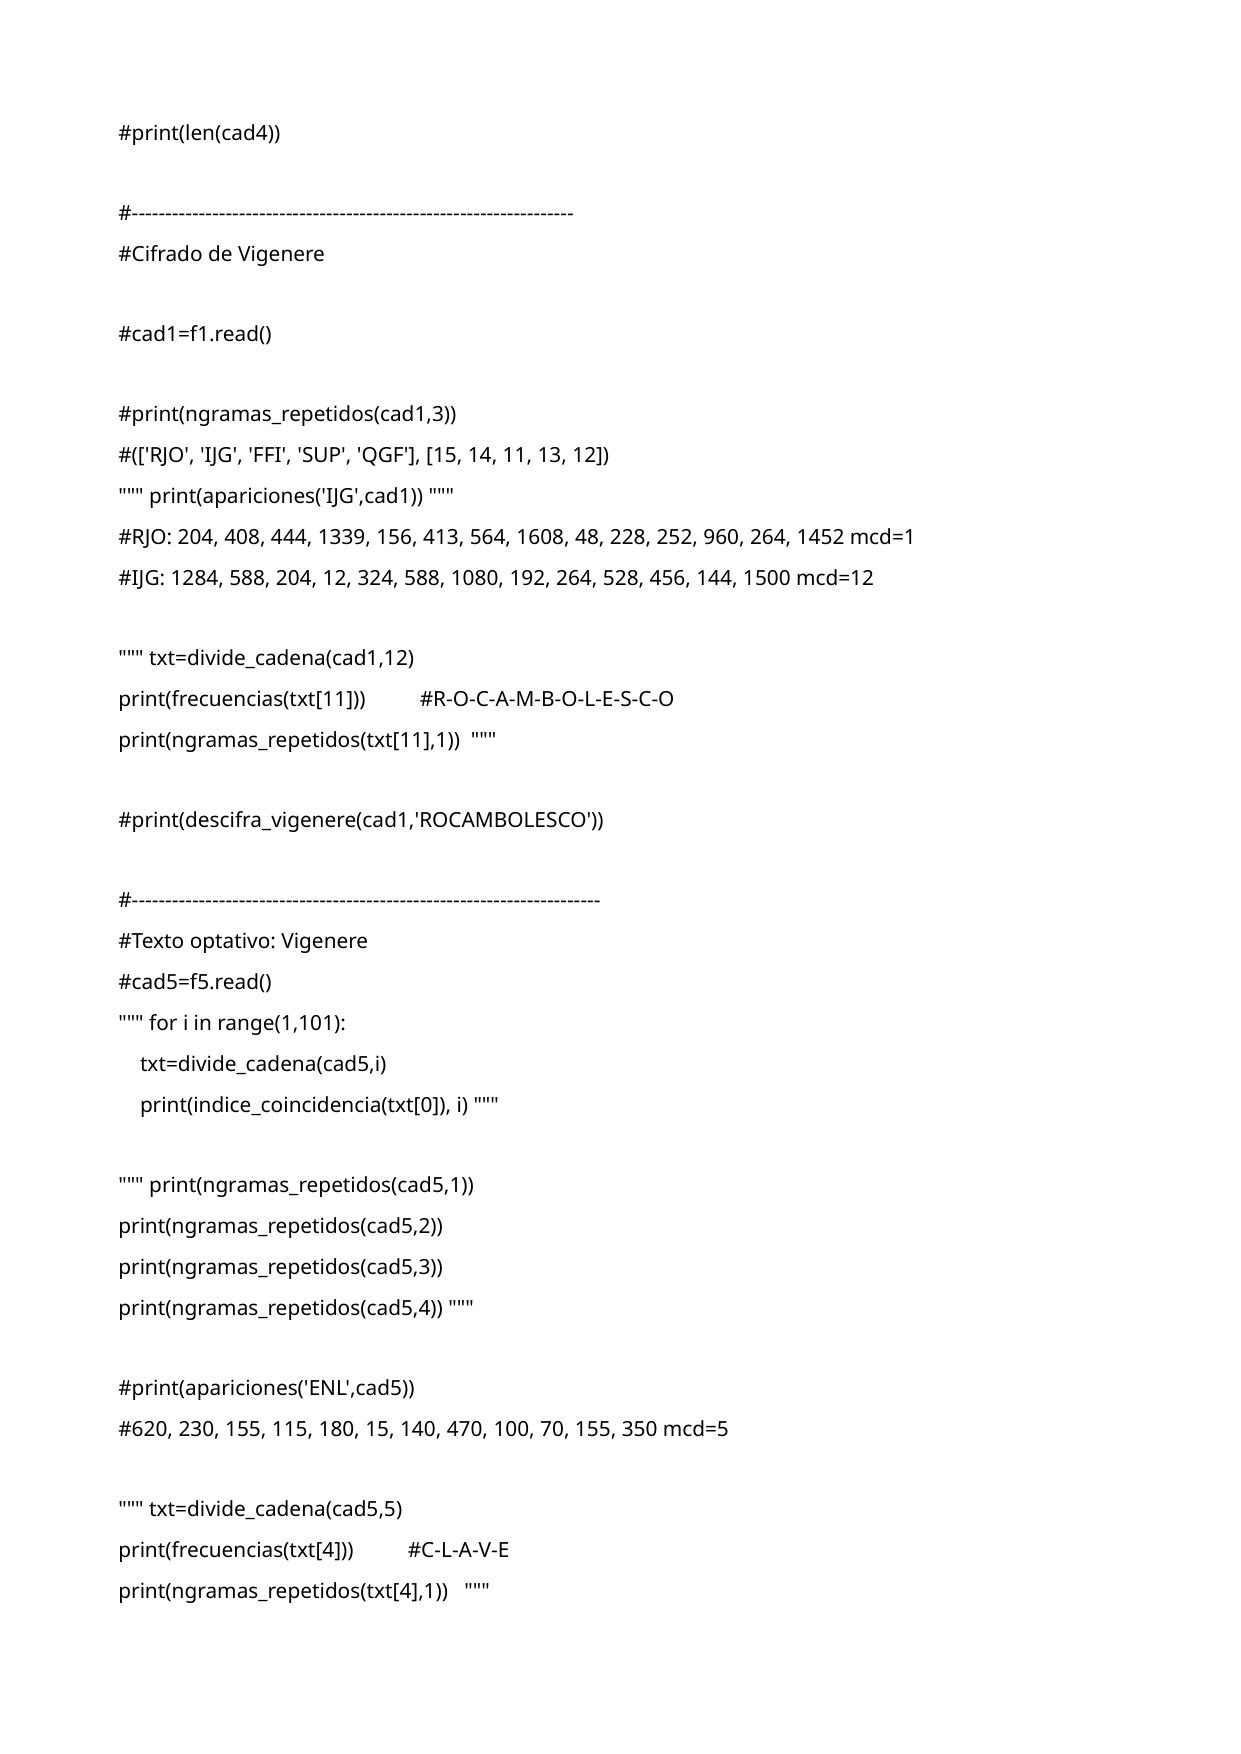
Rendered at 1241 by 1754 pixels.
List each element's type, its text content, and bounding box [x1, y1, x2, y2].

text """ print(ngramas_repetidos(cad5,1)) [118, 1170, 1122, 1198]
text #print(ngramas_repetidos(cad1,3)) [118, 399, 1122, 428]
text #print(apariciones('ENL',cad5)) [118, 1373, 1122, 1401]
text #print(len(cad4)) [118, 118, 1122, 147]
text """ for i in range(1,101): [118, 1008, 1122, 1037]
text #------------------------------------------------------------------ [118, 198, 1122, 227]
text #Texto optativo: Vigenere [118, 926, 1122, 955]
text """ txt=divide_cadena(cad5,5) [118, 1494, 1122, 1522]
text print(ngramas_repetidos(cad5,2)) [118, 1211, 1122, 1239]
text """ txt=divide_cadena(cad1,12) [118, 643, 1122, 672]
text print(ngramas_repetidos(txt[4],1)) """ [118, 1576, 1122, 1604]
text #---------------------------------------------------------------------- [118, 885, 1122, 914]
text #RJO: 204, 408, 444, 1339, 156, 413, 564, 1608, 48, 228, 252, 960, 264, 1452 mcd=1 [118, 522, 1122, 551]
text print(frecuencias(txt[11])) #R-O-C-A-M-B-O-L-E-S-C-O [118, 684, 1122, 713]
text txt=divide_cadena(cad5,i) [118, 1049, 1122, 1077]
text print(ngramas_repetidos(cad5,4)) """ [118, 1293, 1122, 1321]
text #(['RJO', 'IJG', 'FFI', 'SUP', 'QGF'], [15, 14, 11, 13, 12]) [118, 440, 1122, 469]
text print(ngramas_repetidos(txt[11],1)) """ [118, 725, 1122, 753]
text print(indice_coincidencia(txt[0]), i) """ [118, 1090, 1122, 1118]
text #IJG: 1284, 588, 204, 12, 324, 588, 1080, 192, 264, 528, 456, 144, 1500 mcd=12 [118, 563, 1122, 592]
text #620, 230, 155, 115, 180, 15, 140, 470, 100, 70, 155, 350 mcd=5 [118, 1414, 1122, 1442]
text #print(descifra_vigenere(cad1,'ROCAMBOLESCO')) [118, 805, 1122, 834]
text #cad5=f5.read() [118, 967, 1122, 996]
text print(ngramas_repetidos(cad5,3)) [118, 1252, 1122, 1280]
text #Cifrado de Vigenere [118, 239, 1122, 268]
text #cad1=f1.read() [118, 319, 1122, 348]
text print(frecuencias(txt[4])) #C-L-A-V-E [118, 1535, 1122, 1563]
text """ print(apariciones('IJG',cad1)) """ [118, 481, 1122, 510]
